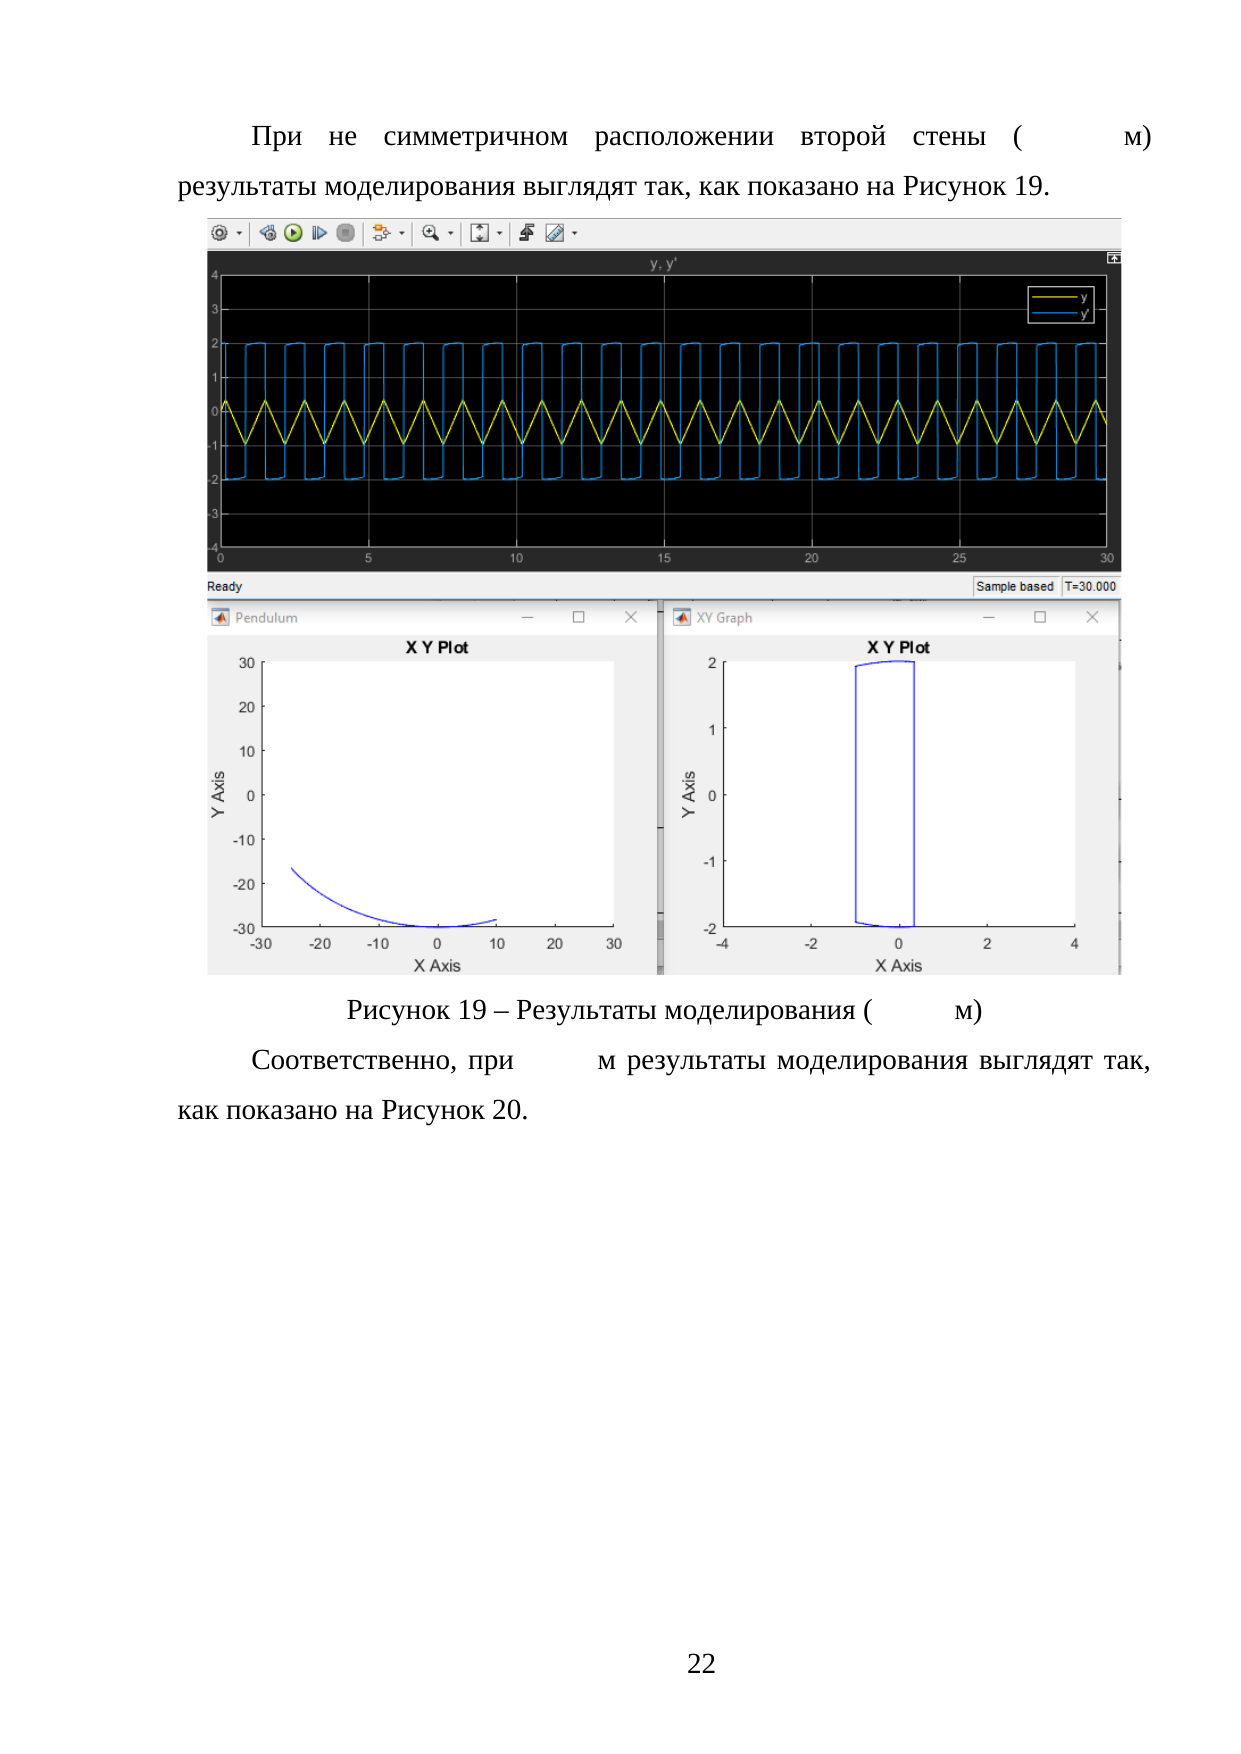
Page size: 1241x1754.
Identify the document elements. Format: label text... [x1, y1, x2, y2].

text Соответственно, при м результаты моделирования выглядят так, как показано на рисунок 20. [177, 1042, 1152, 1126]
picture [207, 218, 1122, 975]
text При не симметричном расположении второй стены ( м) результаты моделирования выглядят так, как показано на рисунок 19. [177, 118, 1152, 202]
text Рисунок 19 – Результаты моделирования ( м) [177, 992, 1152, 1025]
